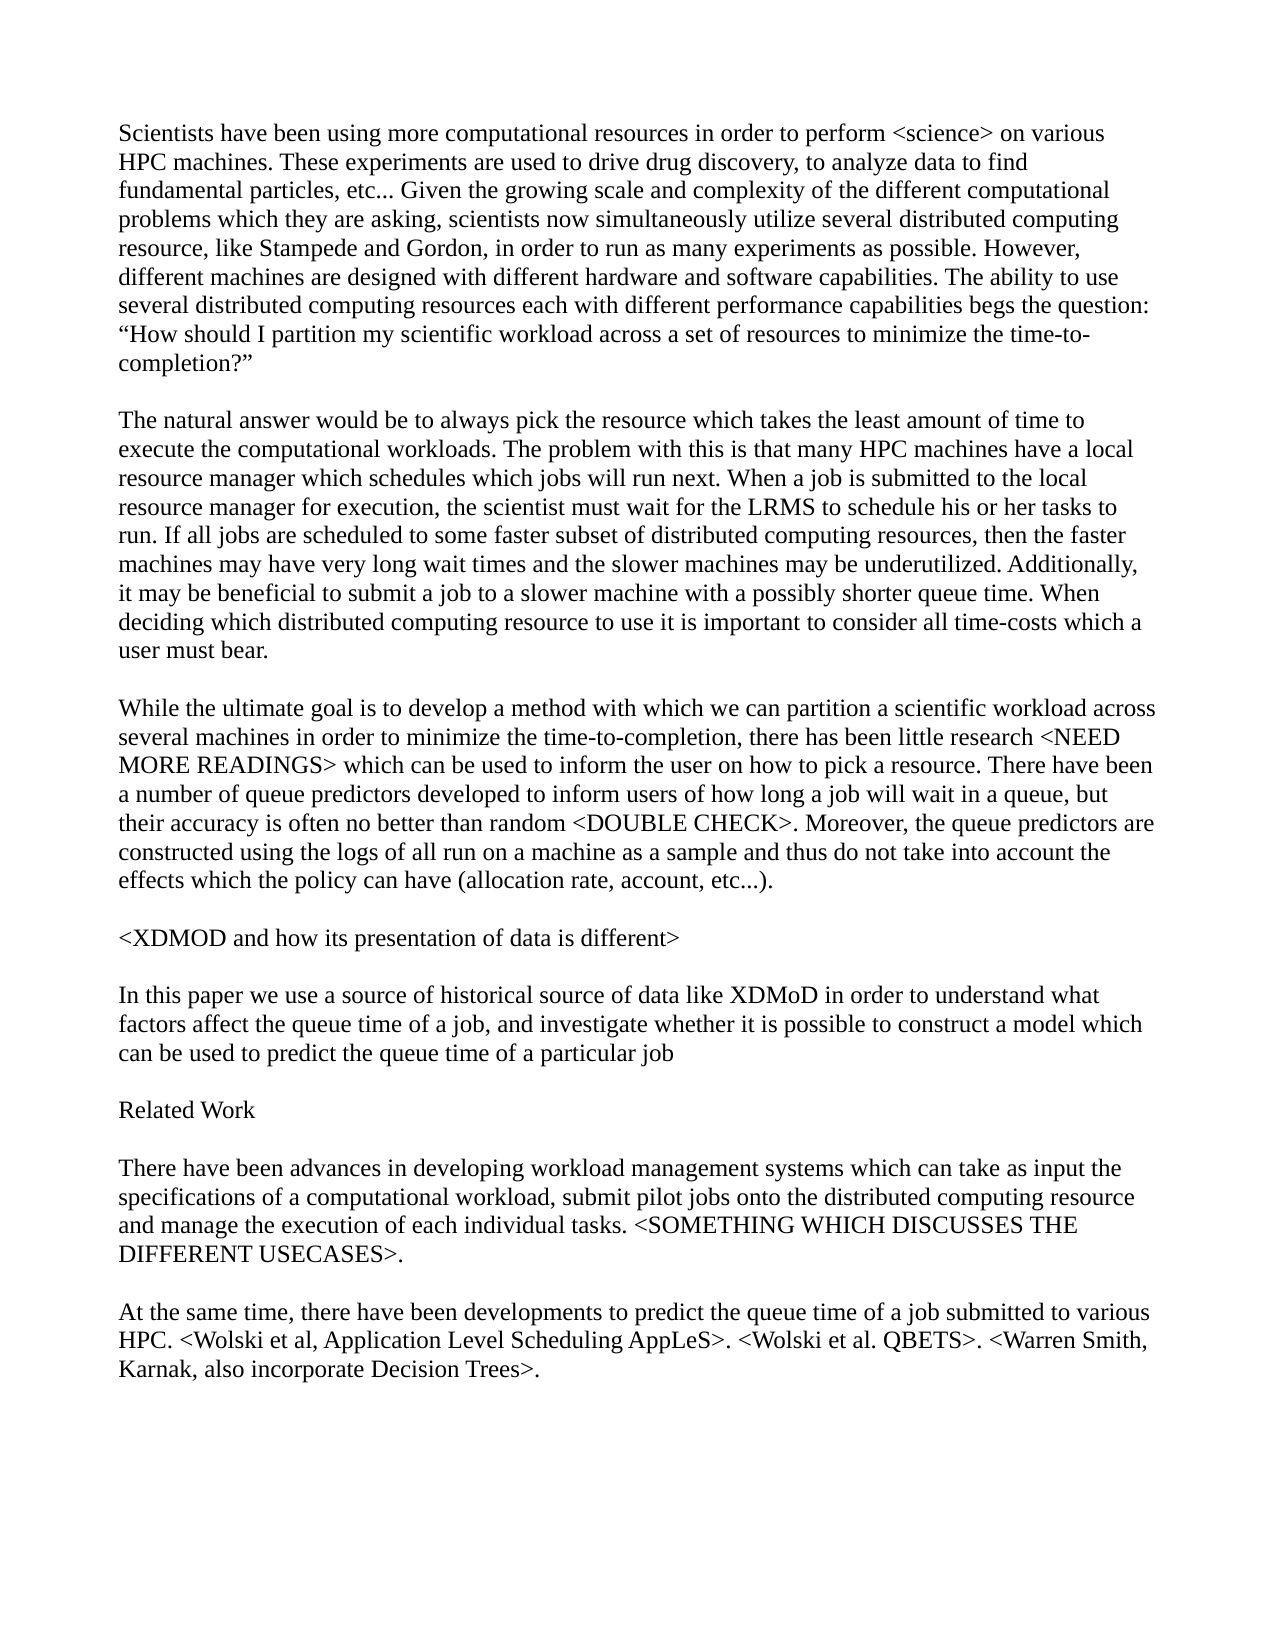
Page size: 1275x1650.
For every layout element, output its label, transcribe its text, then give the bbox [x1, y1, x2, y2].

text <XDMOD and how its presentation of data is different> [118, 923, 1157, 952]
text The natural answer would be to always pick the resource which takes the least amount of time to execute the computational workloads. The problem with this is that many HPC machines have a local resource manager which schedules which jobs will run next. When a job is submitted to the local resource manager for execution, the scientist must wait for the LRMS to schedule his or her tasks to run. If all jobs are scheduled to some faster subset of distributed computing resources, then the faster machines may have very long wait times and the slower machines may be underutilized. Additionally, it may be beneficial to submit a job to a slower machine with a possibly shorter queue time. When deciding which distributed computing resource to use it is important to consider all time-costs which a user must bear. [118, 406, 1157, 664]
text At the same time, there have been developments to predict the queue time of a job submitted to various HPC. <Wolski et al, Application Level Scheduling AppLeS>. <Wolski et al. QBETS>. <Warren Smith, Karnak, also incorporate Decision Trees>. [118, 1297, 1157, 1383]
text Related Work [118, 1096, 1157, 1124]
text While the ultimate goal is to develop a method with which we can partition a scientific workload across several machines in order to minimize the time-to-completion, there has been little research <NEED MORE READINGS> which can be used to inform the user on how to pick a resource. There have been a number of queue predictors developed to inform users of how long a job will wait in a queue, but their accuracy is often no better than random <DOUBLE CHECK>. Moreover, the queue predictors are constructed using the logs of all run on a machine as a sample and thus do not take into account the effects which the policy can have (allocation rate, account, etc...). [118, 693, 1157, 894]
text There have been advances in developing workload management systems which can take as input the specifications of a computational workload, submit pilot jobs onto the distributed computing resource and manage the execution of each individual tasks. <SOMETHING WHICH DISCUSSES THE DIFFERENT USECASES>. [118, 1153, 1157, 1268]
text Scientists have been using more computational resources in order to perform <science> on various HPC machines. These experiments are used to drive drug discovery, to analyze data to find fundamental particles, etc... Given the growing scale and complexity of the different computational problems which they are asking, scientists now simultaneously utilize several distributed computing resource, like Stampede and Gordon, in order to run as many experiments as possible. However, different machines are designed with different hardware and software capabilities. The ability to use several distributed computing resources each with different performance capabilities begs the question: “How should I partition my scientific workload across a set of resources to minimize the time-to-completion?” [118, 118, 1157, 377]
text In this paper we use a source of historical source of data like XDMoD in order to understand what factors affect the queue time of a job, and investigate whether it is possible to construct a model which can be used to predict the queue time of a particular job [118, 981, 1157, 1067]
